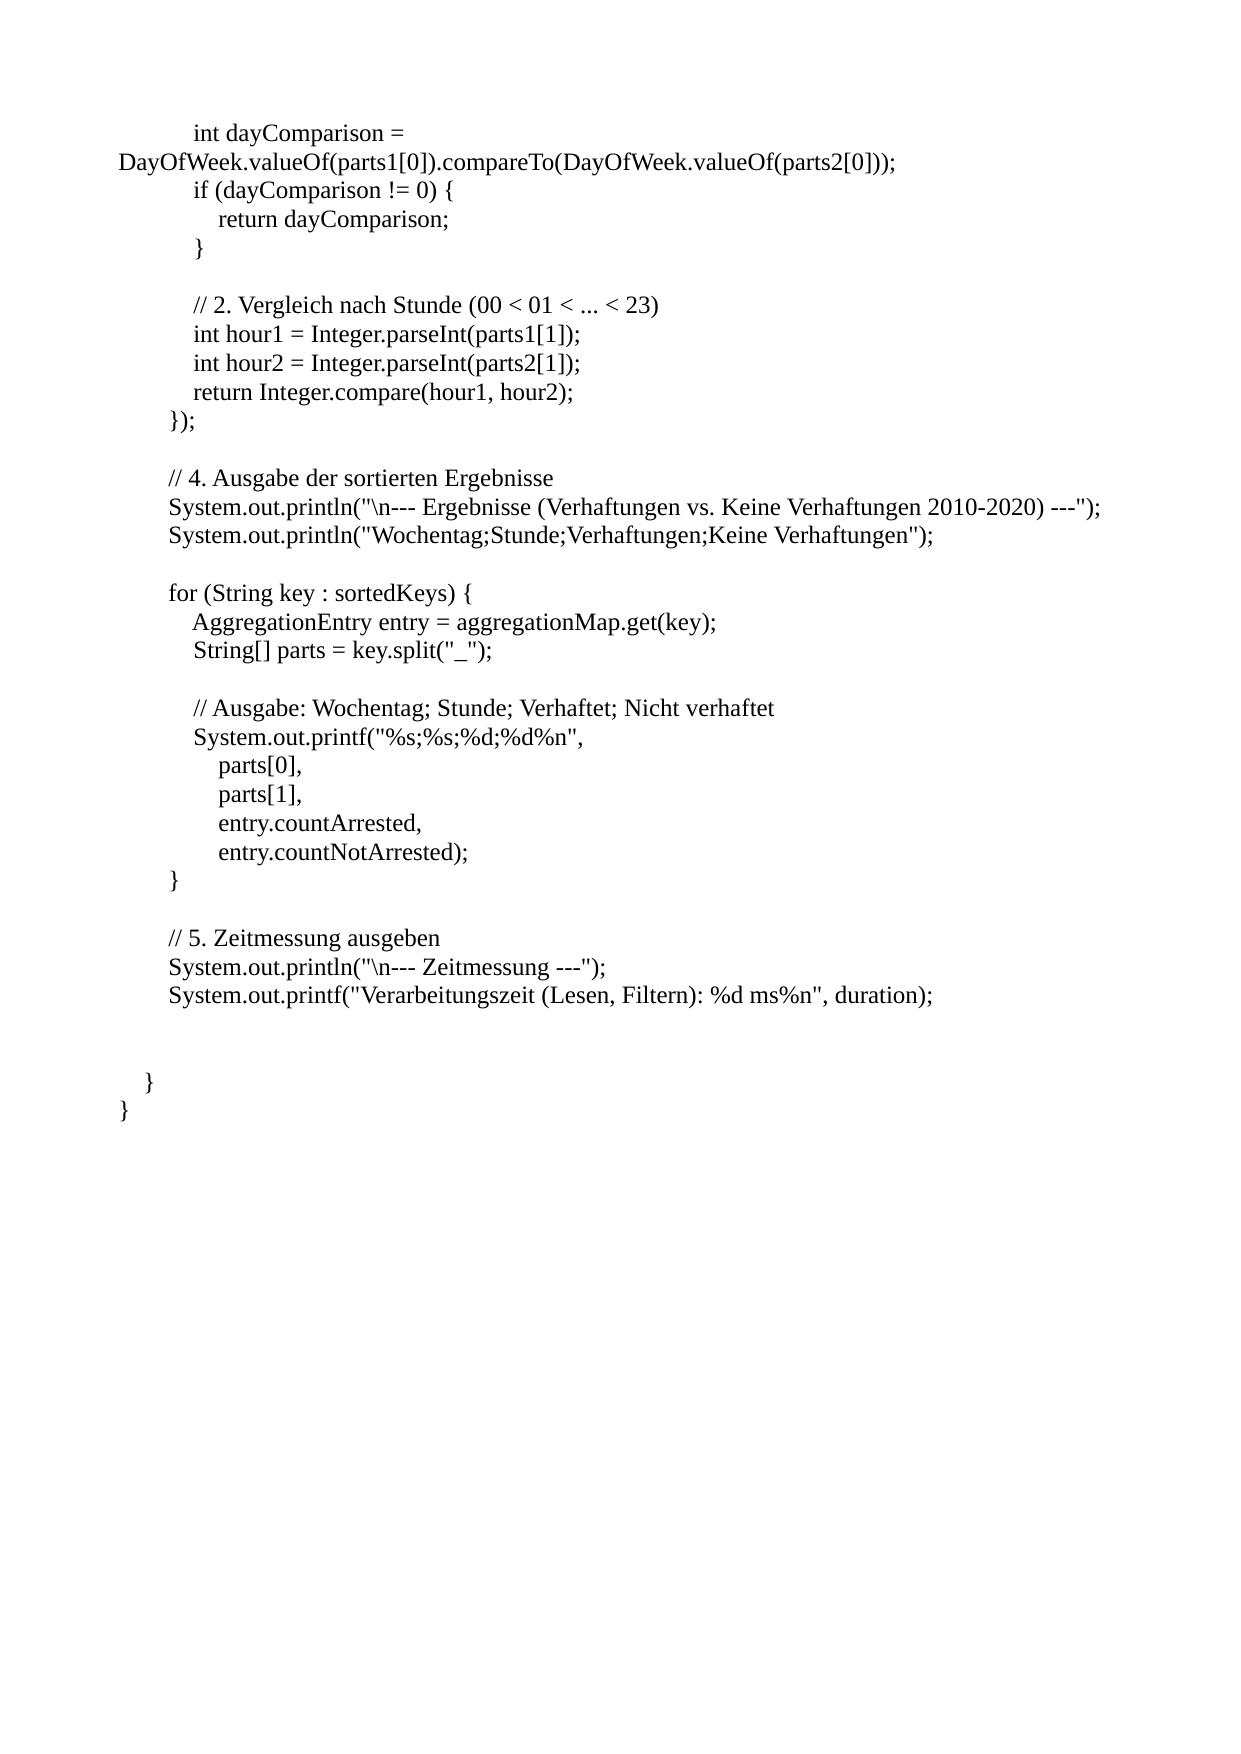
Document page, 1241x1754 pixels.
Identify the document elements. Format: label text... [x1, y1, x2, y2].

text parts[1], [118, 779, 1122, 808]
text System.out.printf("Verarbeitungszeit (Lesen, Filtern): %d ms%n", duration); [118, 981, 1122, 1009]
text if (dayComparison != 0) { [118, 176, 1122, 204]
text System.out.println("Wochentag;Stunde;Verhaftungen;Keine Verhaftungen"); [118, 521, 1122, 549]
text System.out.println("\n--- Zeitmessung ---"); [118, 952, 1122, 981]
text } [118, 1096, 1122, 1124]
text parts[0], [118, 751, 1122, 779]
text // 2. Vergleich nach Stunde (00 < 01 < ... < 23) [118, 291, 1122, 319]
text return Integer.compare(hour1, hour2); [118, 377, 1122, 406]
text } [118, 233, 1122, 262]
text // 5. Zeitmessung ausgeben [118, 923, 1122, 952]
text System.out.printf("%s;%s;%d;%d%n", [118, 722, 1122, 751]
text } [118, 866, 1122, 894]
text // 4. Ausgabe der sortierten Ergebnisse [118, 463, 1122, 492]
text AggregationEntry entry = aggregationMap.get(key); [118, 607, 1122, 636]
text for (String key : sortedKeys) { [118, 578, 1122, 607]
text } [118, 1067, 1122, 1096]
text int dayComparison = DayOfWeek.valueOf(parts1[0]).compareTo(DayOfWeek.valueOf(parts2[0])); [118, 118, 1122, 176]
text }); [118, 406, 1122, 434]
text return dayComparison; [118, 204, 1122, 233]
text // Ausgabe: Wochentag; Stunde; Verhaftet; Nicht verhaftet [118, 693, 1122, 722]
text System.out.println("\n--- Ergebnisse (Verhaftungen vs. Keine Verhaftungen 2010-2020) ---"); [118, 492, 1122, 521]
text entry.countArrested, [118, 808, 1122, 837]
text entry.countNotArrested); [118, 837, 1122, 866]
text int hour1 = Integer.parseInt(parts1[1]); [118, 319, 1122, 348]
text String[] parts = key.split("_"); [118, 636, 1122, 664]
text int hour2 = Integer.parseInt(parts2[1]); [118, 348, 1122, 377]
